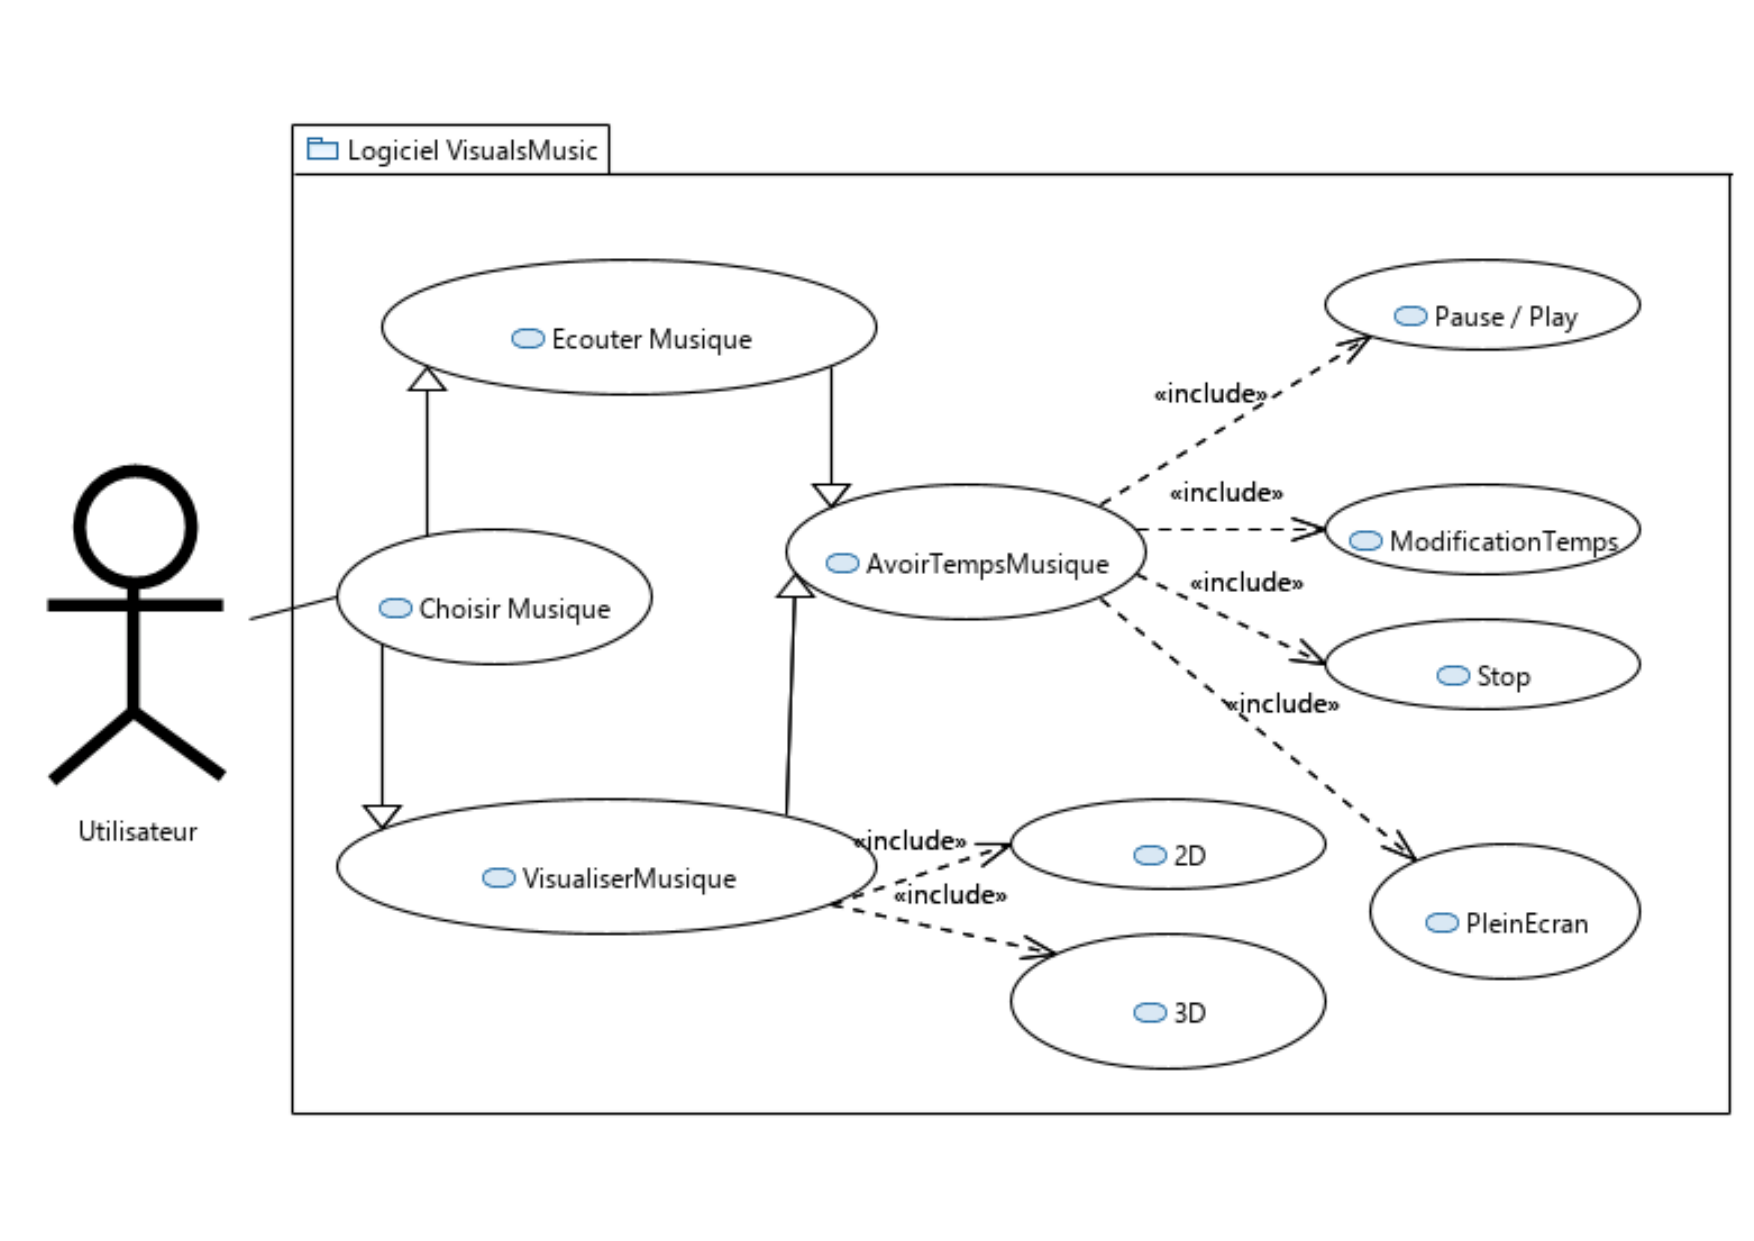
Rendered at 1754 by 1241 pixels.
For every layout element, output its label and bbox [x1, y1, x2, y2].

picture [0, 102, 1754, 1138]
